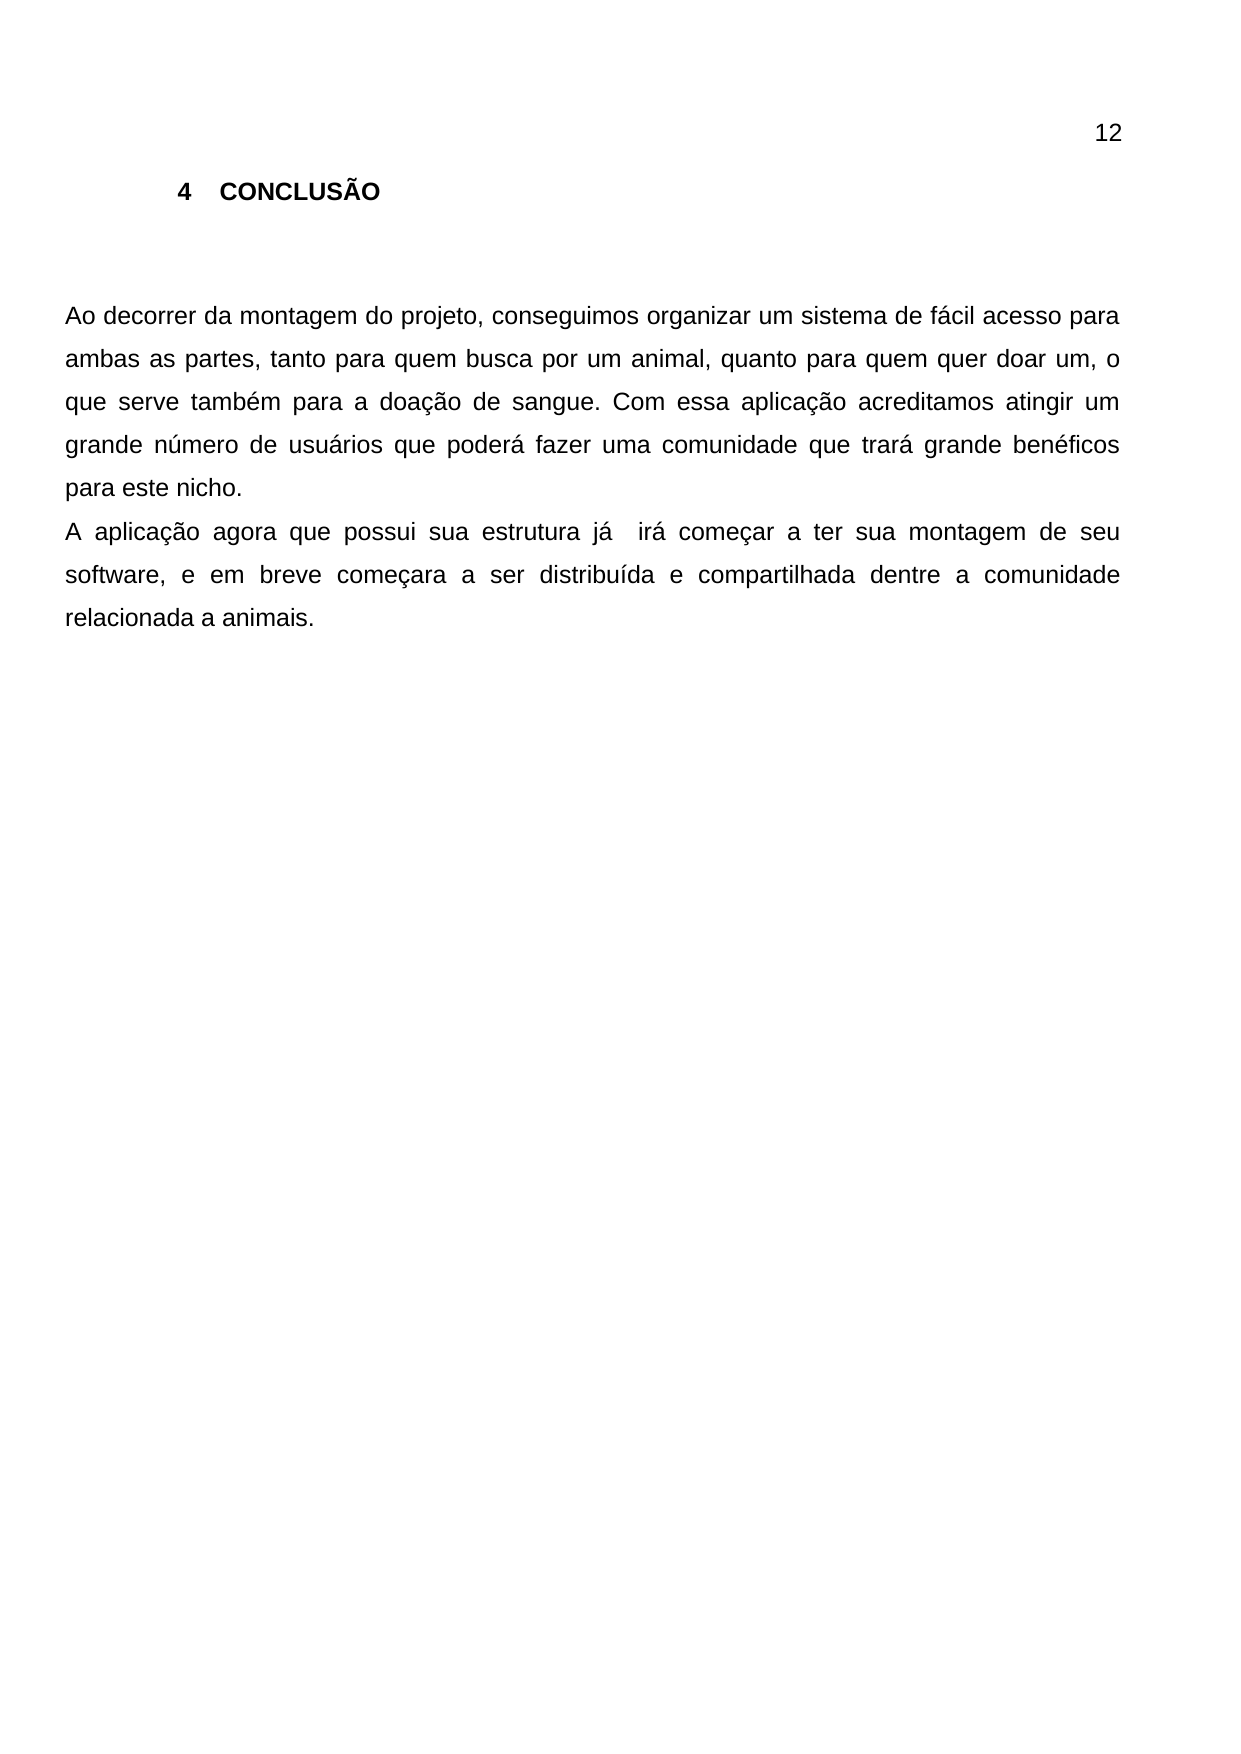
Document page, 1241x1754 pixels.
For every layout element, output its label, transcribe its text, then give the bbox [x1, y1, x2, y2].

subtitle CONCLUSÃO [177, 177, 1122, 249]
text Ao decorrer da montagem do projeto, conseguimos organizar um sistema de fácil acesso para ambas as partes, tanto para quem busca por um animal, quanto para quem quer doar um, o que serve também para a doação de sangue. Com essa aplicação acreditamos atingir um grande número de usuários que poderá fazer uma comunidade que trará grande benéficos para este nicho. [65, 301, 1122, 502]
text A aplicação agora que possui sua estrutura já irá começar a ter sua montagem de seu software, e em breve começara a ser distribuída e compartilhada dentre a comunidade relacionada a animais. [65, 517, 1122, 632]
